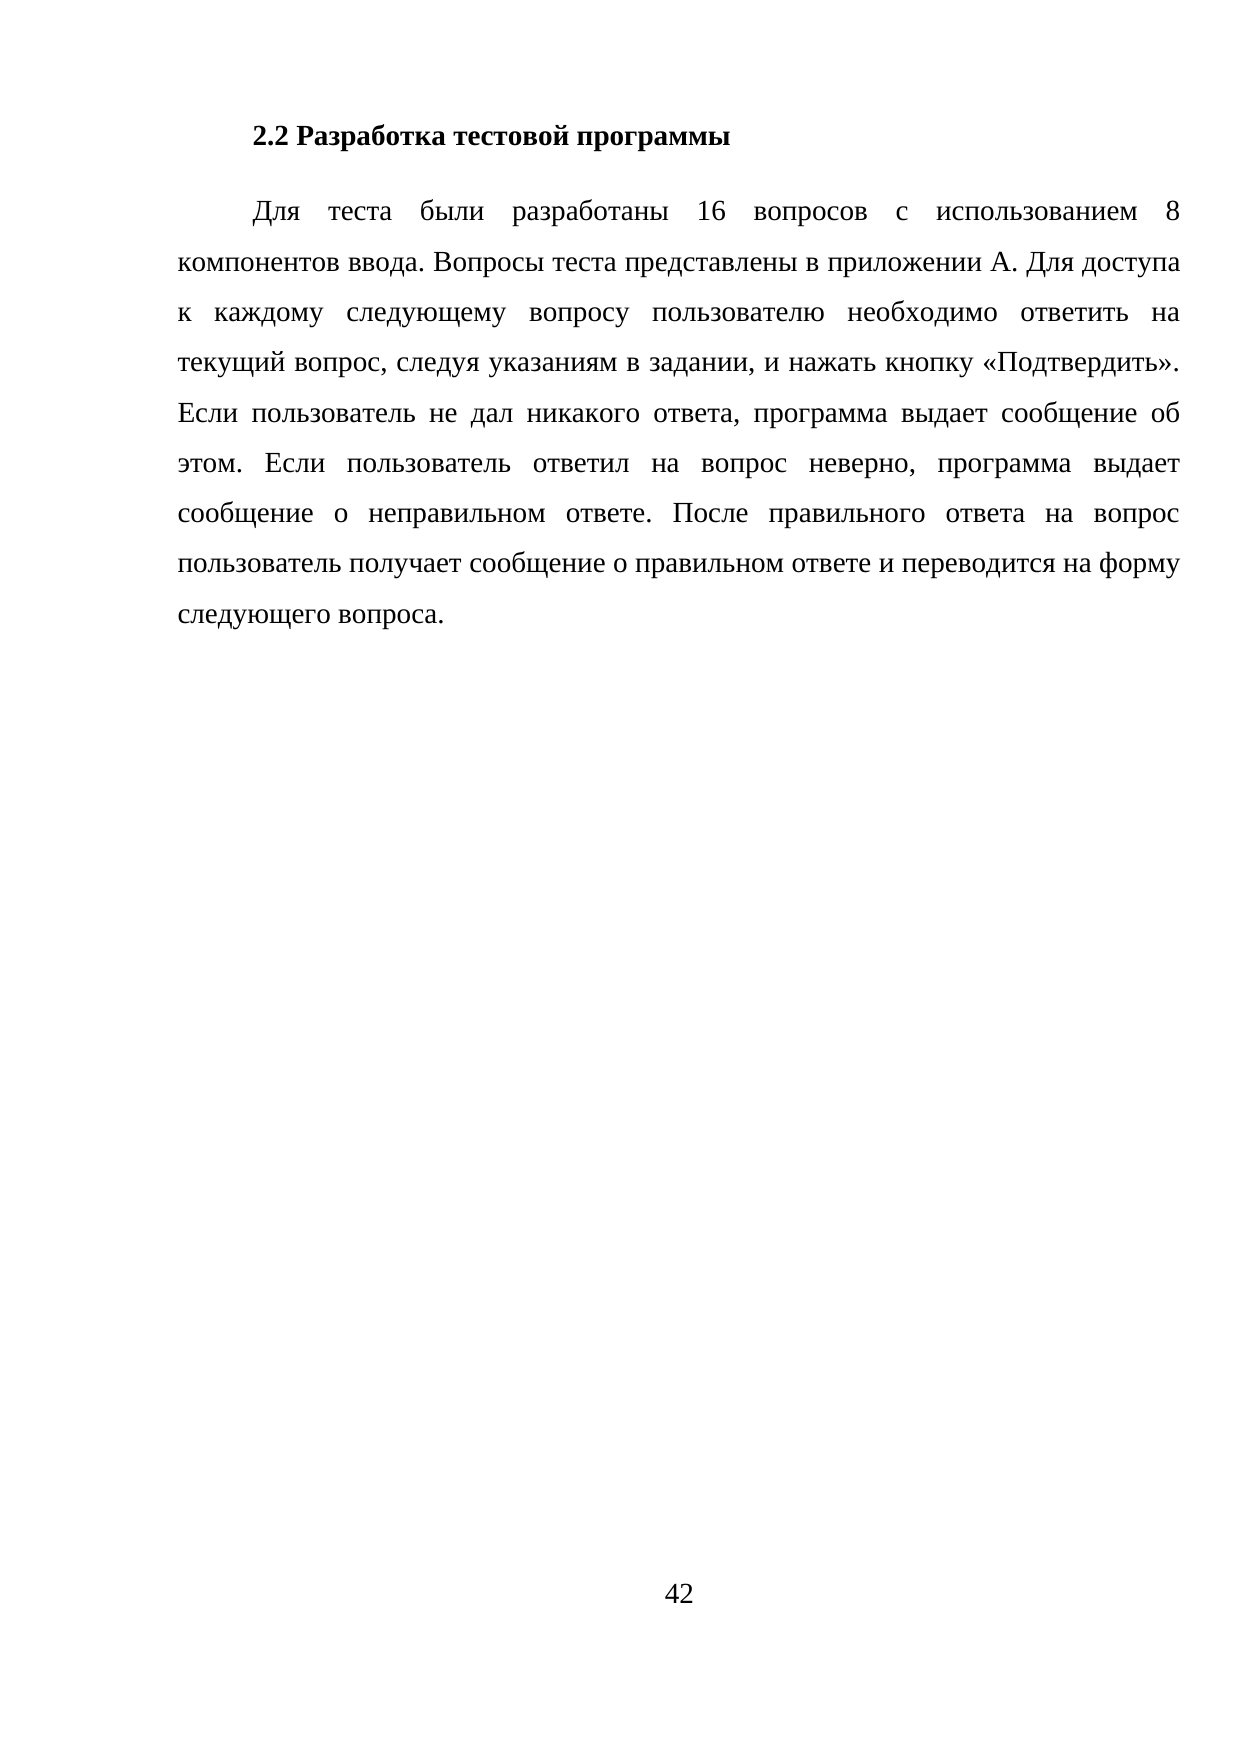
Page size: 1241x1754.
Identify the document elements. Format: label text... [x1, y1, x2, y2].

subtitle 2.2 Разработка тестовой программы [252, 118, 1181, 152]
text Для теста были разработаны 16 вопросов с использованием 8 компонентов ввода. Вопросы теста представлены в приложении А. Для доступа к каждому следующему вопросу пользователю необходимо ответить на текущий вопрос, следуя указаниям в задании, и нажать кнопку «Подтвердить». Если пользователь не дал никакого ответа, программа выдает сообщение об этом. Если пользователь ответил на вопрос неверно, программа выдает сообщение о неправильном ответе. После правильного ответа на вопрос пользователь получает сообщение о правильном ответе и переводится на форму следующего вопроса. [177, 193, 1181, 629]
